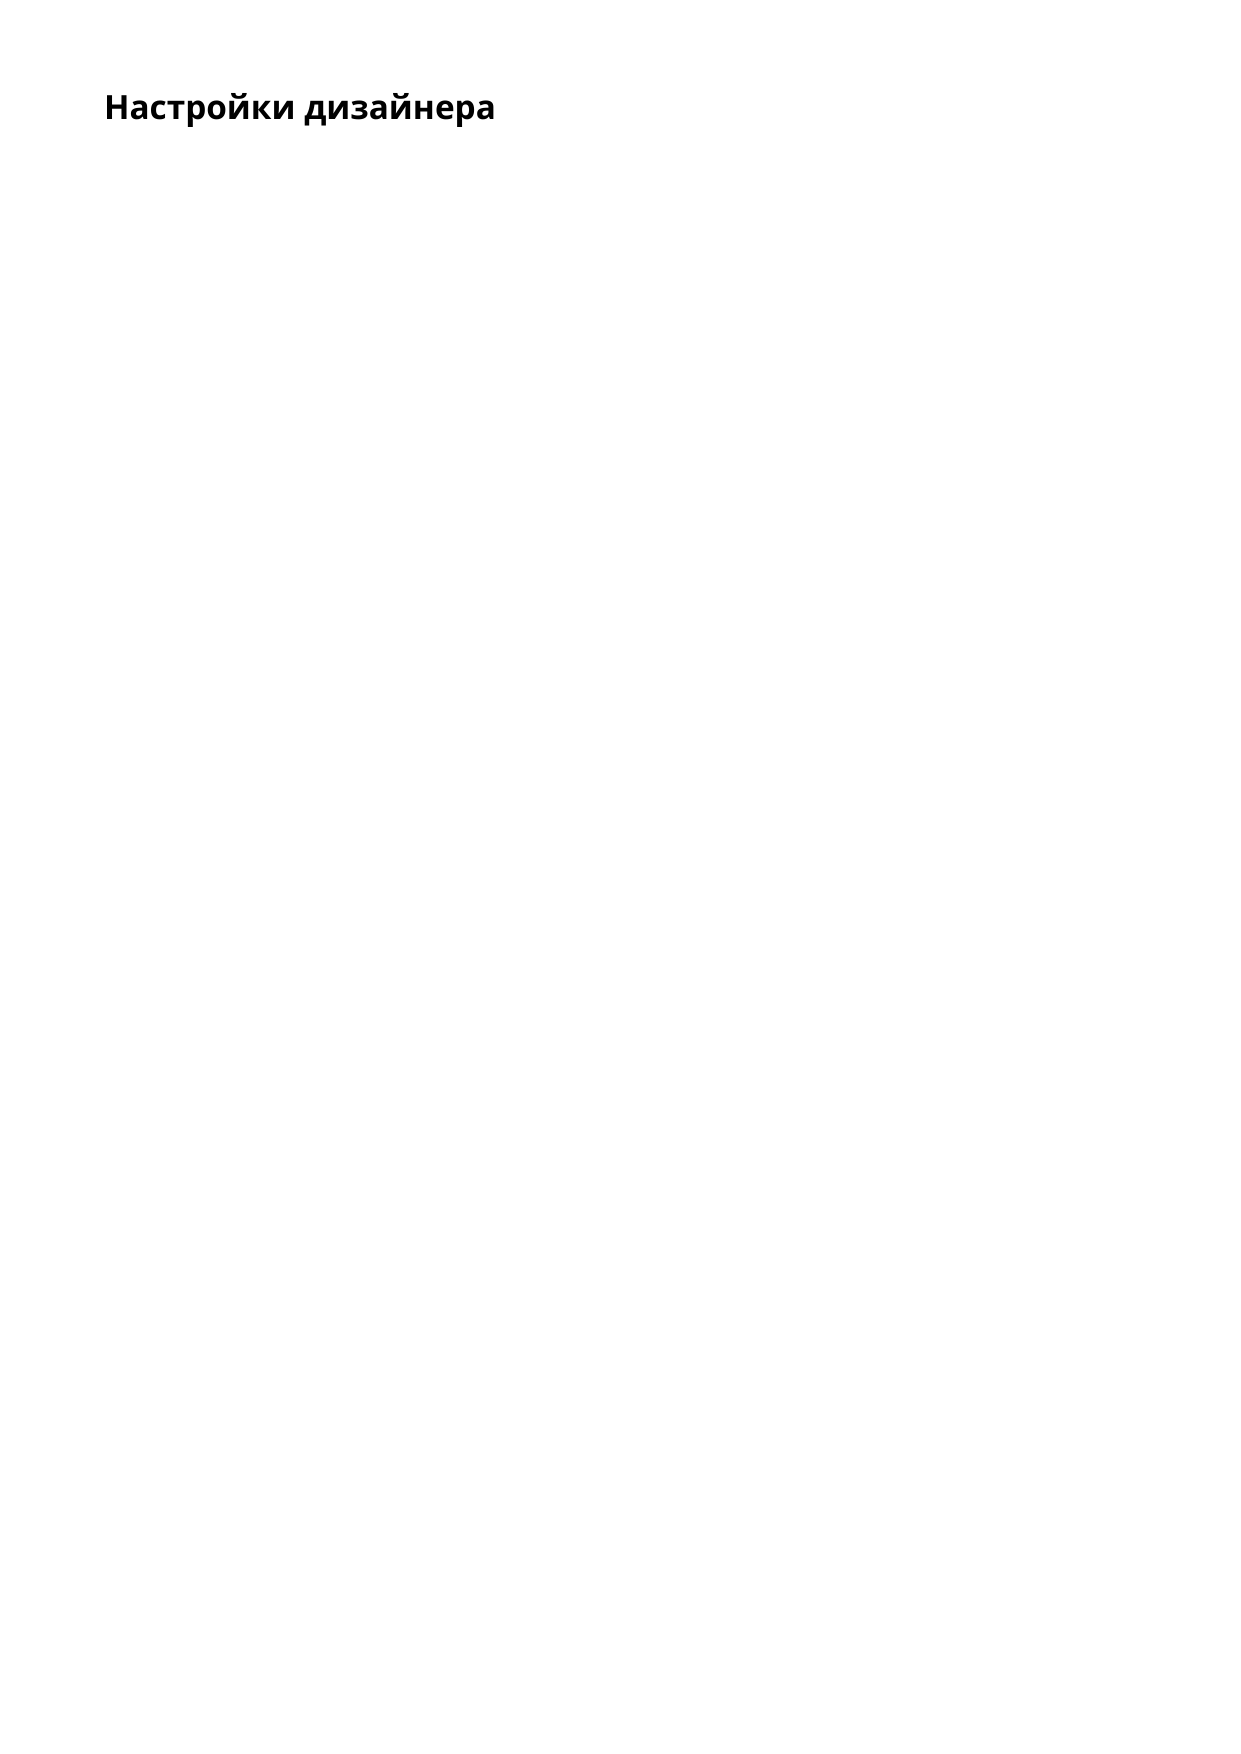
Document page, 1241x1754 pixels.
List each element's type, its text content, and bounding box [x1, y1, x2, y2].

subtitle Настройки дизайнера [104, 83, 1181, 129]
